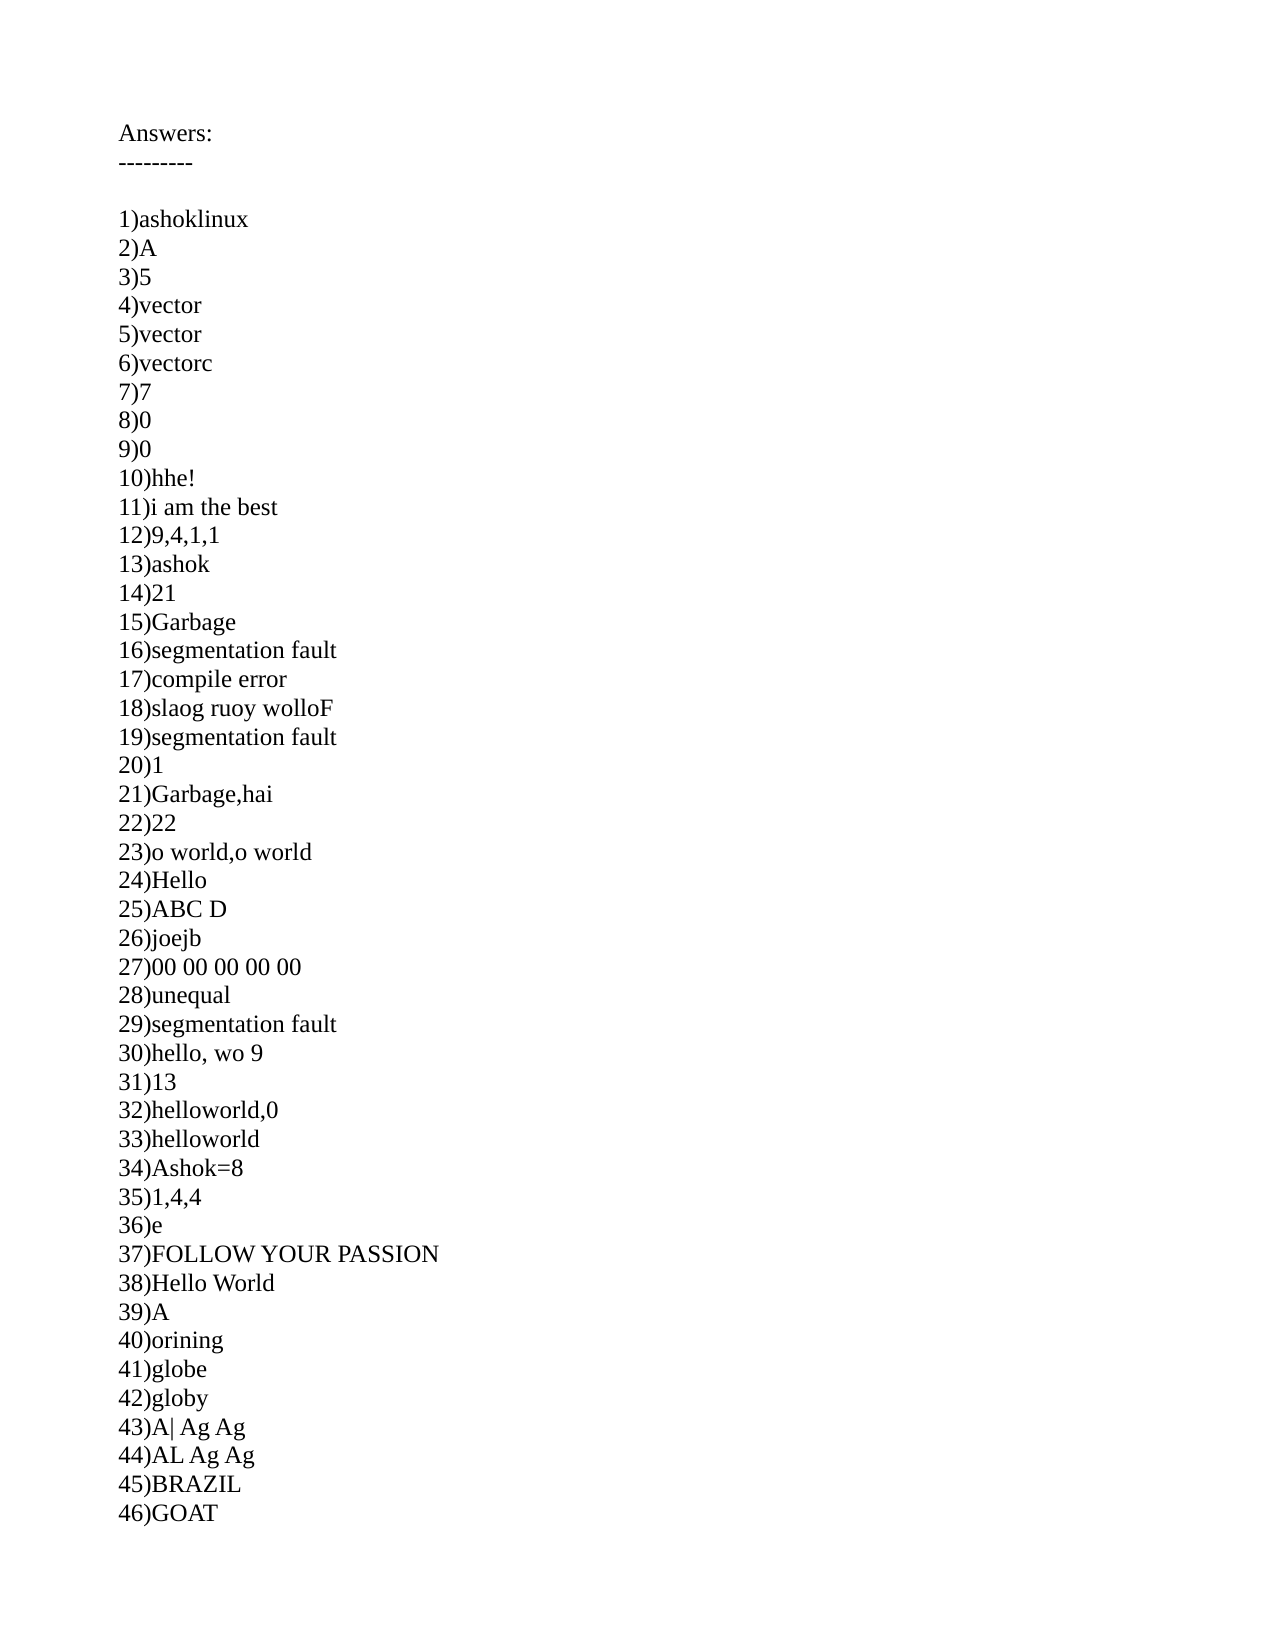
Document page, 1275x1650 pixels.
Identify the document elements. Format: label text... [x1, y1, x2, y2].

text 9)0 [118, 434, 1157, 463]
text 20)1 [118, 751, 1157, 779]
text 38)Hello World [118, 1268, 1157, 1297]
text 4)vector [118, 291, 1157, 319]
text 32)helloworld,0 [118, 1096, 1157, 1124]
text 3)5 [118, 262, 1157, 291]
text 7)7 [118, 377, 1157, 406]
text 40)orining [118, 1326, 1157, 1354]
text 5)vector [118, 319, 1157, 348]
text 2)A [118, 233, 1157, 262]
text 11)i am the best [118, 492, 1157, 521]
text 6)vectorc [118, 348, 1157, 377]
text 10)hhe! [118, 463, 1157, 492]
text 12)9,4,1,1 [118, 521, 1157, 549]
text 41)globe [118, 1354, 1157, 1383]
text 13)ashok [118, 549, 1157, 578]
text 46)GOAT [118, 1498, 1157, 1527]
text 1)ashoklinux [118, 204, 1157, 233]
text 44)AL Ag Ag [118, 1441, 1157, 1469]
text 18)slaog ruoy wolloF [118, 693, 1157, 722]
text 27)00 00 00 00 00 [118, 952, 1157, 981]
text 43)A| Ag Ag [118, 1412, 1157, 1441]
text 35)1,4,4 [118, 1182, 1157, 1211]
text 21)Garbage,hai [118, 779, 1157, 808]
text 42)globy [118, 1383, 1157, 1412]
text 26)joejb [118, 923, 1157, 952]
text 19)segmentation fault [118, 722, 1157, 751]
text 33)helloworld [118, 1124, 1157, 1153]
text 15)Garbage [118, 607, 1157, 636]
text 30)hello, wo 9 [118, 1038, 1157, 1067]
text 39)A [118, 1297, 1157, 1326]
text Answers: [118, 118, 1157, 147]
text 29)segmentation fault [118, 1009, 1157, 1038]
text 28)unequal [118, 981, 1157, 1009]
text 23)o world,o world [118, 837, 1157, 866]
text 17)compile error [118, 664, 1157, 693]
text 22)22 [118, 808, 1157, 837]
text --------- [118, 147, 1157, 176]
text 8)0 [118, 406, 1157, 434]
text 37)FOLLOW YOUR PASSION [118, 1239, 1157, 1268]
text 34)Ashok=8 [118, 1153, 1157, 1182]
text 14)21 [118, 578, 1157, 607]
text 31)13 [118, 1067, 1157, 1096]
text 24)Hello [118, 866, 1157, 894]
text 45)BRAZIL [118, 1469, 1157, 1498]
text 36)e [118, 1211, 1157, 1239]
text 25)ABC D [118, 894, 1157, 923]
text 16)segmentation fault [118, 636, 1157, 664]
